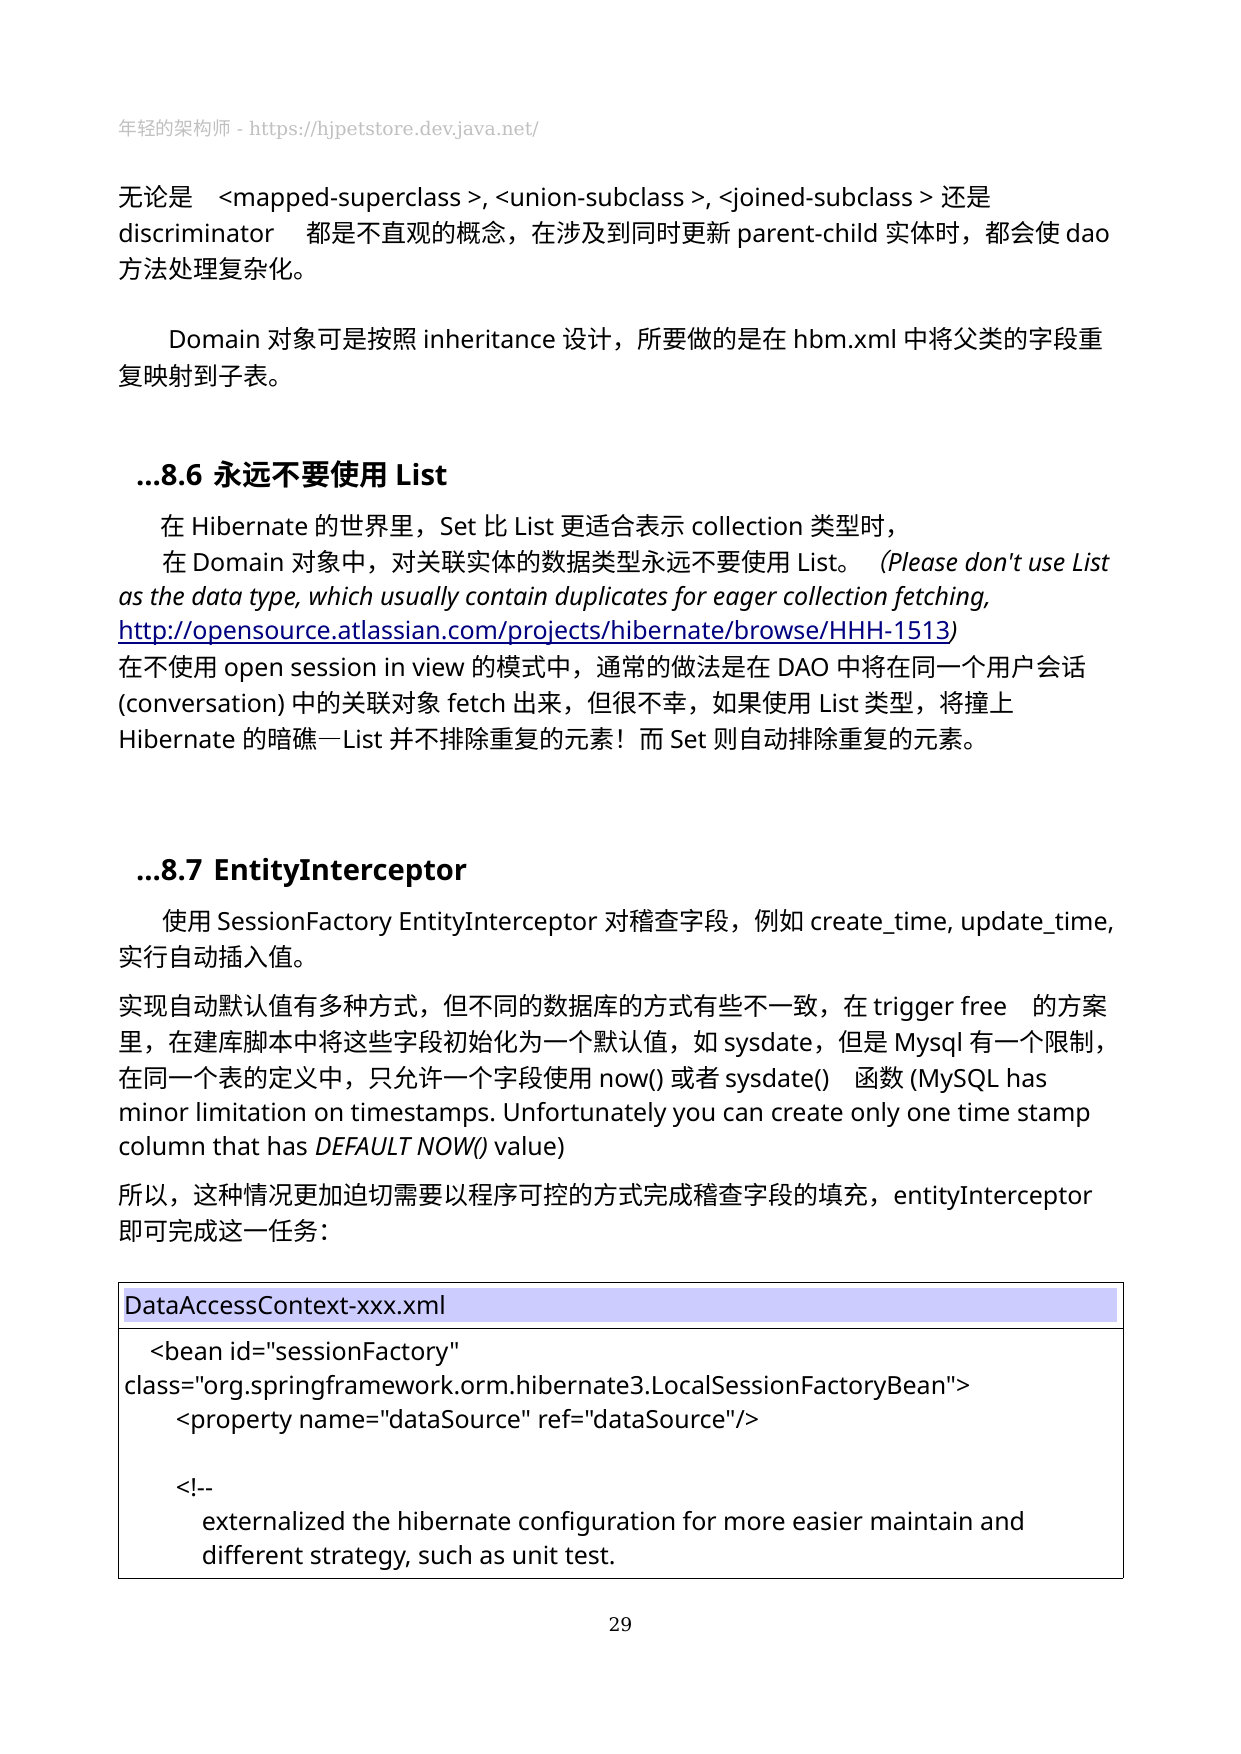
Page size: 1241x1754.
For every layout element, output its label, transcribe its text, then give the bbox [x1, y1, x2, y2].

text 使用SessionFactory EntityInterceptor 对稽查字段，例如 create_time, update_time,实行自动插入值。 [118, 901, 1122, 973]
subtitle 永远不要使用 List [136, 451, 1122, 494]
text 所以，这种情况更加迫切需要以程序可控的方式完成稽查字段的填充，entityInterceptor 即可完成这一任务： [118, 1175, 1122, 1248]
text 在不使用 open session in view 的模式中，通常的做法是在 DAO 中将在同一个用户会话 (conversation) 中的关联对象 fetch 出来，但很不幸，如果使用 List类型，将撞上 Hibernate 的暗礁—List 并不排除重复的元素！而 Set 则自动排除重复的元素。 [118, 647, 1122, 756]
subtitle EntityInterceptor [136, 849, 1122, 888]
text Domain 对象可是按照 inheritance 设计，所要做的是在 hbm.xml 中将父类的字段重复映射到子表。 [118, 320, 1122, 392]
text 无论是 <mapped-superclass >, <union-subclass >, <joined-subclass > 还是 discriminator 都是不直观的概念，在涉及到同时更新 parent-child 实体时，都会使 dao 方法处理复杂化。 [118, 177, 1122, 286]
text 在Domain 对象中，对关联实体的数据类型永远不要使用 List。（Please don't use List as the data type, which usually contain duplicates for eager collection fetching, http://opensource.atlassian.com/projects/hibernate/browse/HHH-1513) [118, 543, 1122, 647]
text 实现自动默认值有多种方式，但不同的数据库的方式有些不一致，在trigger free 的方案里，在建库脚本中将这些字段初始化为一个默认值，如 sysdate，但是 Mysql 有一个限制，在同一个表的定义中，只允许一个字段使用 now() 或者sysdate() 函数 (MySQL has minor limitation on timestamps. Unfortunately you can create only one time stamp column that has DEFAULT NOW() value) [118, 986, 1122, 1163]
text 在 Hibernate 的世界里，Set 比 List 更适合表示 collection 类型时， [148, 506, 1122, 543]
table_cell <bean id="sessionFactory" class="org.springframework.orm.hibernate3.LocalSessionFactoryBean"> <property name="dataSource" ref="dataSource"/> <!-- externalized the hibernate configuration for more easier maintain and different strategy, such as unit test. [119, 1329, 1123, 1578]
table_header DataAccessContext-xxx.xml [119, 1283, 1123, 1328]
